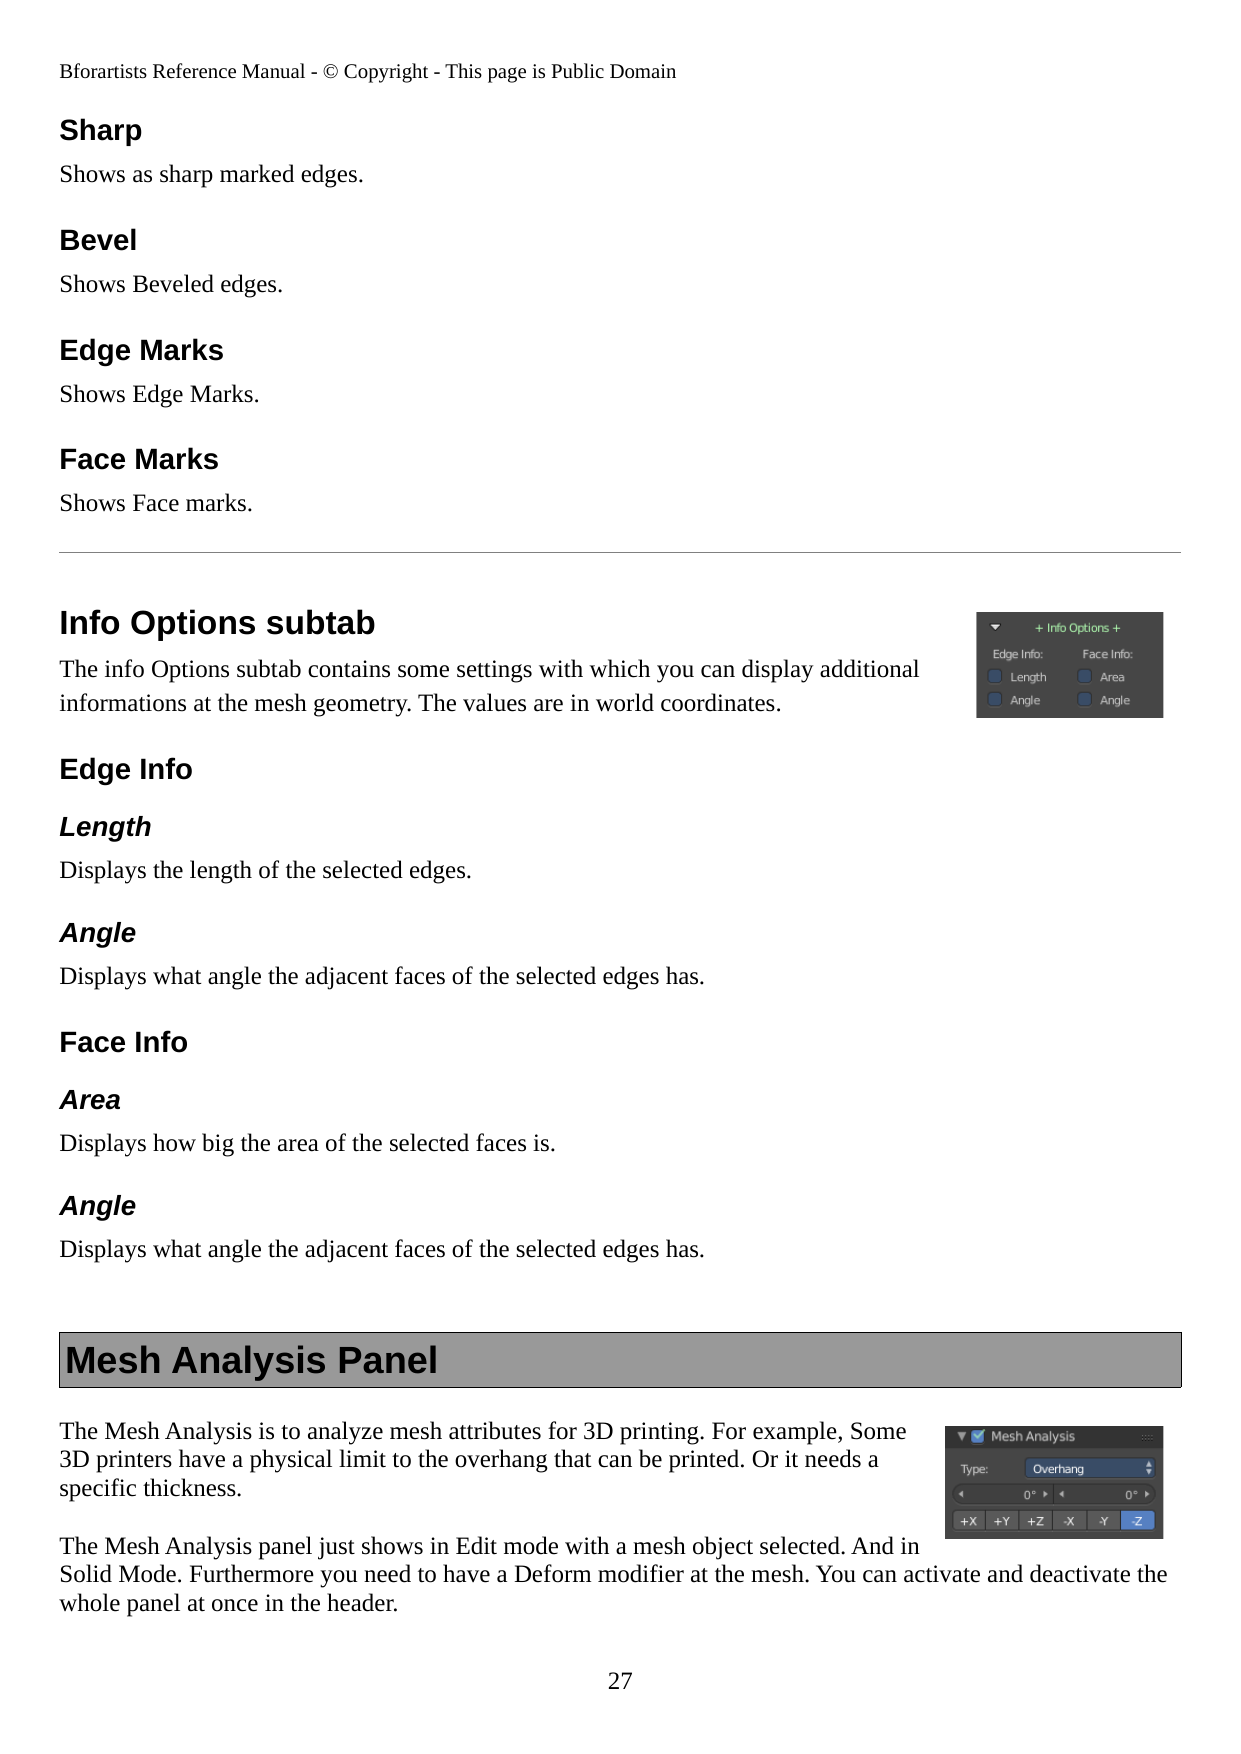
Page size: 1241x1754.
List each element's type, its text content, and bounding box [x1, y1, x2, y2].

subtitle Angle [59, 917, 1181, 948]
text Shows Beveled edges. [59, 269, 1181, 297]
subtitle Edge Info [59, 752, 1181, 786]
text Displays how big the area of the selected faces is. [59, 1128, 1181, 1156]
subtitle Face Marks [59, 442, 1181, 476]
text Displays what angle the adjacent faces of the selected edges has. [59, 961, 1181, 990]
text Shows as sharp marked edges. [59, 159, 1181, 188]
subtitle Sharp [59, 113, 1181, 146]
text The info Options subtab contains some settings with which you can display additional informations at the mesh geometry. The values are in world coordinates. [59, 654, 976, 717]
picture [976, 612, 1164, 718]
picture [945, 1426, 1164, 1539]
text The Mesh Analysis panel just shows in Edit mode with a mesh object selected. And in Solid Mode. Furthermore you need to have a Deform modifier at the mesh. You can activate and deactivate the whole panel at once in the header. [59, 1531, 1181, 1617]
subtitle Length [59, 811, 1181, 842]
subtitle Info Options subtab [59, 603, 1181, 641]
text Displays the length of the selected edges. [59, 855, 1181, 884]
subtitle Face Info [59, 1024, 1181, 1058]
text Shows Edge Marks. [59, 379, 1181, 407]
text Shows Face marks. [59, 488, 1181, 517]
table_header Mesh Analysis Panel [60, 1333, 1181, 1387]
subtitle Area [59, 1083, 1181, 1115]
subtitle Edge Marks [59, 332, 1181, 366]
text The Mesh Analysis is to analyze mesh attributes for 3D printing. For example, Some 3D printers have a physical limit to the overhang that can be printed. Or it needs a specific thickness. [59, 1416, 1181, 1502]
subtitle Angle [59, 1189, 1181, 1221]
subtitle Bevel [59, 222, 1181, 256]
text Displays what angle the adjacent faces of the selected edges has. [59, 1234, 1181, 1262]
